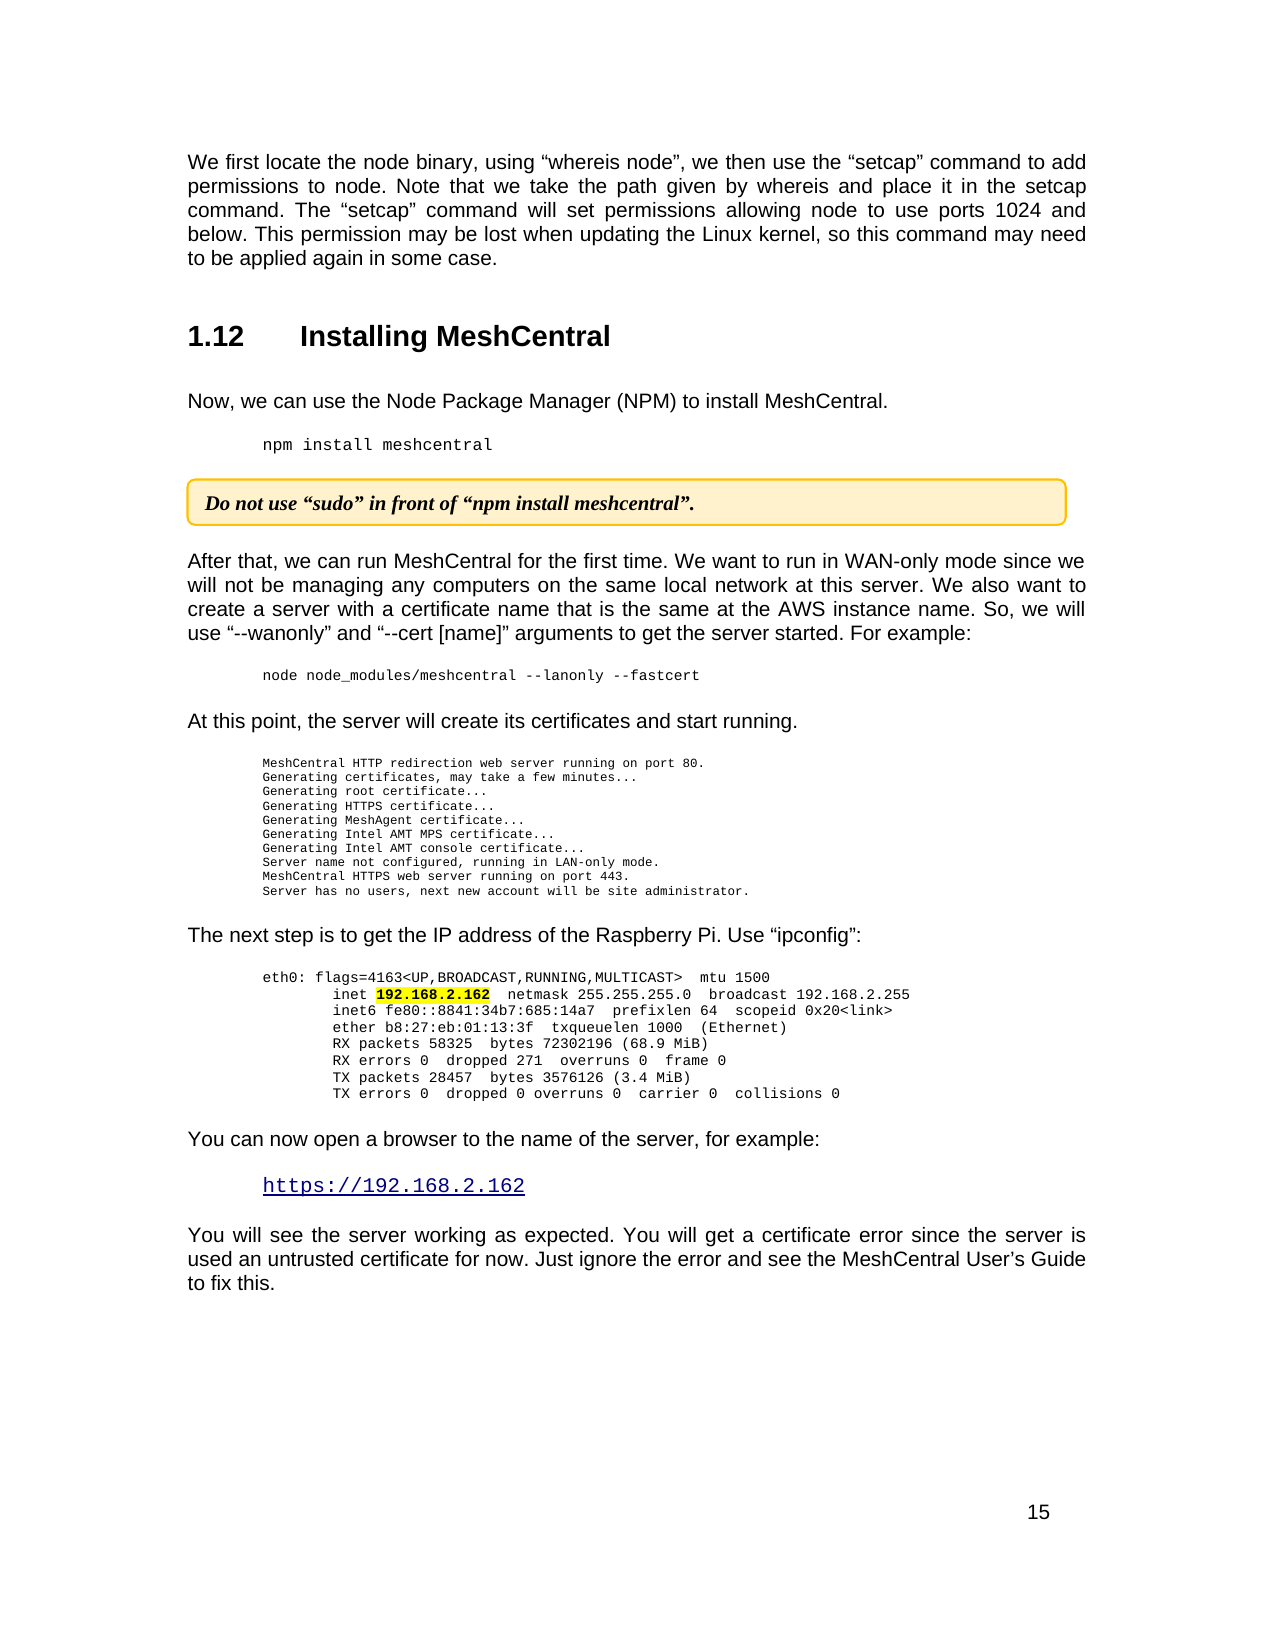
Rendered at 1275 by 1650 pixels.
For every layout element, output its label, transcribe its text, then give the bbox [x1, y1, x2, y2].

text Server has no users, next new account will be site administrator. [262, 884, 1087, 899]
text Generating MeshAgent certificate... [262, 814, 1087, 828]
text https://192.168.2.162 [262, 1175, 1087, 1198]
text TX errors 0 dropped 0 overruns 0 carrier 0 collisions 0 [262, 1086, 1087, 1103]
text Generating Intel AMT MPS certificate... [262, 828, 1087, 842]
text inet 192.168.2.162 netmask 255.255.255.0 broadcast 192.168.2.255 [262, 987, 1087, 1004]
text eth0: flags=4163<UP,BROADCAST,RUNNING,MULTICAST> mtu 1500 [262, 971, 1087, 987]
text RX packets 58325 bytes 72302196 (68.9 MiB) [262, 1037, 1087, 1053]
text TX packets 28457 bytes 3576126 (3.4 MiB) [262, 1070, 1087, 1086]
text After that, we can run MeshCentral for the first time. We want to run in WAN-only mode since we will not be managing any computers on the same local network at this server. We also want to create a server with a certificate name that is the same at the AWS instance name. So, we will use “--wanonly” and “--cert [name]” arguments to get the server started. For example: [187, 549, 1087, 644]
text Generating Intel AMT console certificate... [262, 842, 1087, 856]
text We first locate the node binary, using “whereis node”, we then use the “setcap” command to add permissions to node. Note that we take the path given by whereis and place it in the setcap command. The “setcap” command will set permissions allowing node to use ports 1024 and below. This permission may be lost when updating the Linux kernel, so this command may need to be applied again in some case. [187, 150, 1087, 270]
text MeshCentral HTTPS web server running on port 443. [262, 870, 1087, 884]
text node node_modules/meshcentral --lanonly --fastcert [187, 668, 1087, 685]
text The next step is to get the IP address of the Raspberry Pi. Use “ipconfig”: [187, 923, 1087, 947]
text RX errors 0 dropped 271 overruns 0 frame 0 [262, 1053, 1087, 1070]
text You can now open a browser to the name of the server, for example: [187, 1127, 1087, 1151]
text inet6 fe80::8841:34b7:685:14a7 prefixlen 64 scopeid 0x20<link> [262, 1004, 1087, 1020]
subtitle Installing MeshCentral [187, 319, 1087, 352]
text Server name not configured, running in LAN-only mode. [262, 856, 1087, 870]
text MeshCentral HTTP redirection web server running on port 80. [262, 757, 1087, 771]
text npm install meshcentral [262, 437, 1087, 456]
text At this point, the server will create its certificates and start running. [187, 709, 1087, 733]
text Now, we can use the Node Package Manager (NPM) to install MeshCentral. [187, 389, 1087, 413]
text You will see the server working as expected. You will get a certificate error since the server is used an untrusted certificate for now. Just ignore the error and see the MeshCentral User’s Guide to fix this. [187, 1222, 1087, 1294]
text ether b8:27:eb:01:13:3f txqueuelen 1000 (Ethernet) [262, 1020, 1087, 1037]
text Generating HTTPS certificate... [262, 799, 1087, 814]
text Generating certificates, may take a few minutes... [262, 771, 1087, 785]
text Generating root certificate... [262, 785, 1087, 799]
